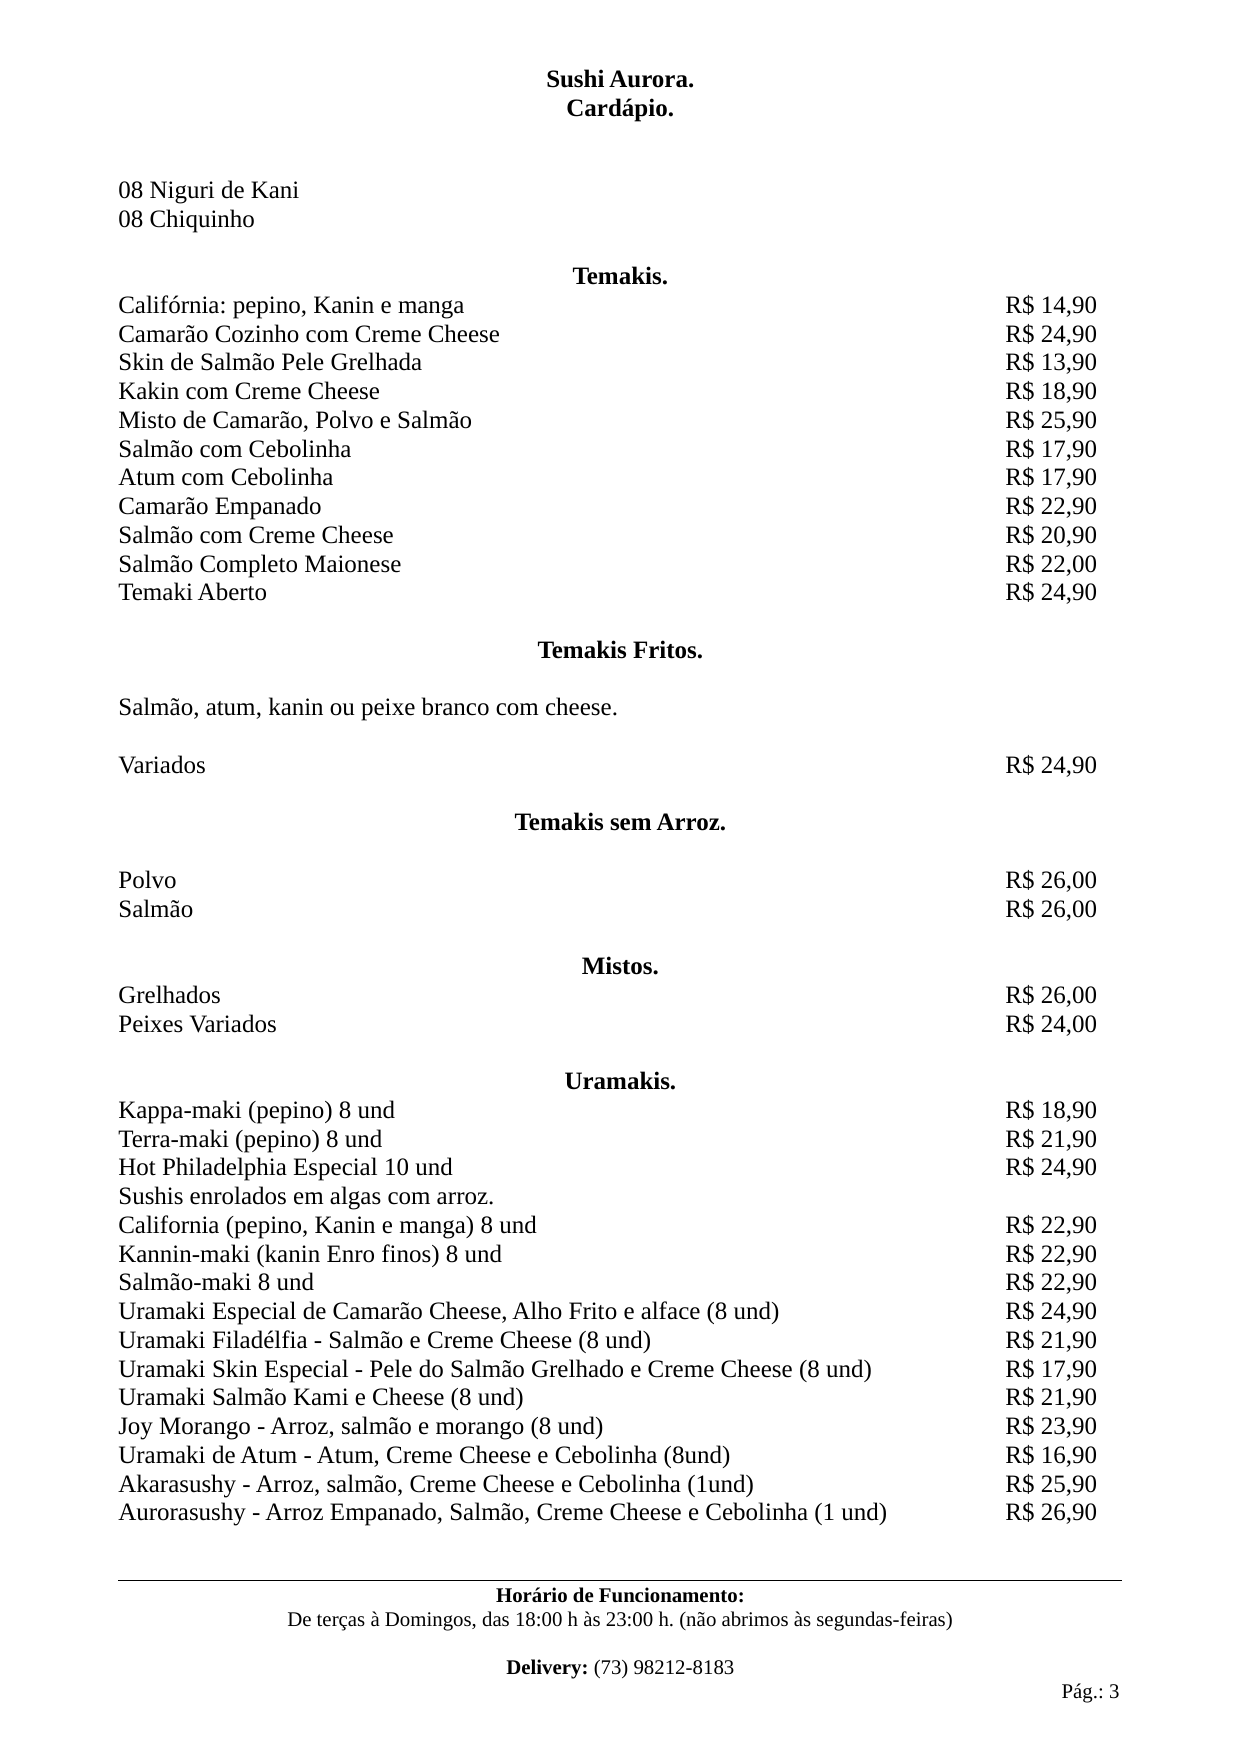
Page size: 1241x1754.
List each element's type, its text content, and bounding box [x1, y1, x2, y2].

text Peixes Variados R$ 24,00 [118, 1009, 1122, 1037]
text Uramaki Filadélfia - Salmão e Creme Cheese (8 und) R$ 21,90 [118, 1325, 1122, 1354]
text Terra-maki (pepino) 8 und R$ 21,90 [118, 1124, 1122, 1152]
text Hot Philadelphia Especial 10 und R$ 24,90 [118, 1152, 1122, 1181]
text Salmão Completo Maionese R$ 22,00 [118, 549, 1122, 577]
text Akarasushy - Arroz, salmão, Creme Cheese e Cebolinha (1und) R$ 25,90 [118, 1469, 1122, 1497]
text Kannin-maki (kanin Enro finos) 8 und R$ 22,90 [118, 1239, 1122, 1267]
text Skin de Salmão Pele Grelhada R$ 13,90 [118, 347, 1122, 376]
text Misto de Camarão, Polvo e Salmão R$ 25,90 [118, 405, 1122, 434]
text 08 Chiquinho [118, 204, 1122, 232]
text Uramakis. [118, 1066, 1122, 1095]
text Temaki Aberto R$ 24,90 [118, 577, 1122, 606]
text Grelhados R$ 26,00 [118, 980, 1122, 1009]
text California (pepino, Kanin e manga) 8 und R$ 22,90 [118, 1210, 1122, 1239]
text Joy Morango - Arroz, salmão e morango (8 und) R$ 23,90 [118, 1411, 1122, 1440]
text Camarão Empanado R$ 22,90 [118, 491, 1122, 520]
text Temakis. [118, 261, 1122, 290]
text Variados R$ 24,90 [118, 750, 1122, 779]
text Uramaki Salmão Kami e Cheese (8 und) R$ 21,90 [118, 1382, 1122, 1411]
text 08 Niguri de Kani [118, 175, 1122, 204]
text Aurorasushy - Arroz Empanado, Salmão, Creme Cheese e Cebolinha (1 und) R$ 26,90 [118, 1497, 1122, 1526]
text Polvo R$ 26,00 [118, 865, 1122, 894]
text Camarão Cozinho com Creme Cheese R$ 24,90 [118, 319, 1122, 347]
text Salmão-maki 8 und R$ 22,90 [118, 1267, 1122, 1296]
text Salmão com Cebolinha R$ 17,90 [118, 434, 1122, 462]
text Salmão R$ 26,00 [118, 894, 1122, 922]
text Califórnia: pepino, Kanin e manga R$ 14,90 [118, 290, 1122, 319]
text Atum com Cebolinha R$ 17,90 [118, 462, 1122, 491]
text Uramaki Skin Especial - Pele do Salmão Grelhado e Creme Cheese (8 und) R$ 17,90 [118, 1354, 1122, 1382]
text Uramaki de Atum - Atum, Creme Cheese e Cebolinha (8und) R$ 16,90 [118, 1440, 1122, 1469]
text Kakin com Creme Cheese R$ 18,90 [118, 376, 1122, 405]
text Mistos. [118, 951, 1122, 980]
text Temakis sem Arroz. [118, 807, 1122, 836]
text Kappa-maki (pepino) 8 und R$ 18,90 [118, 1095, 1122, 1124]
text Salmão, atum, kanin ou peixe branco com cheese. [118, 692, 1122, 721]
text Temakis Fritos. [118, 635, 1122, 664]
text Salmão com Creme Cheese R$ 20,90 [118, 520, 1122, 549]
text Uramaki Especial de Camarão Cheese, Alho Frito e alface (8 und) R$ 24,90 [118, 1296, 1122, 1325]
text Sushis enrolados em algas com arroz. [118, 1181, 1122, 1210]
